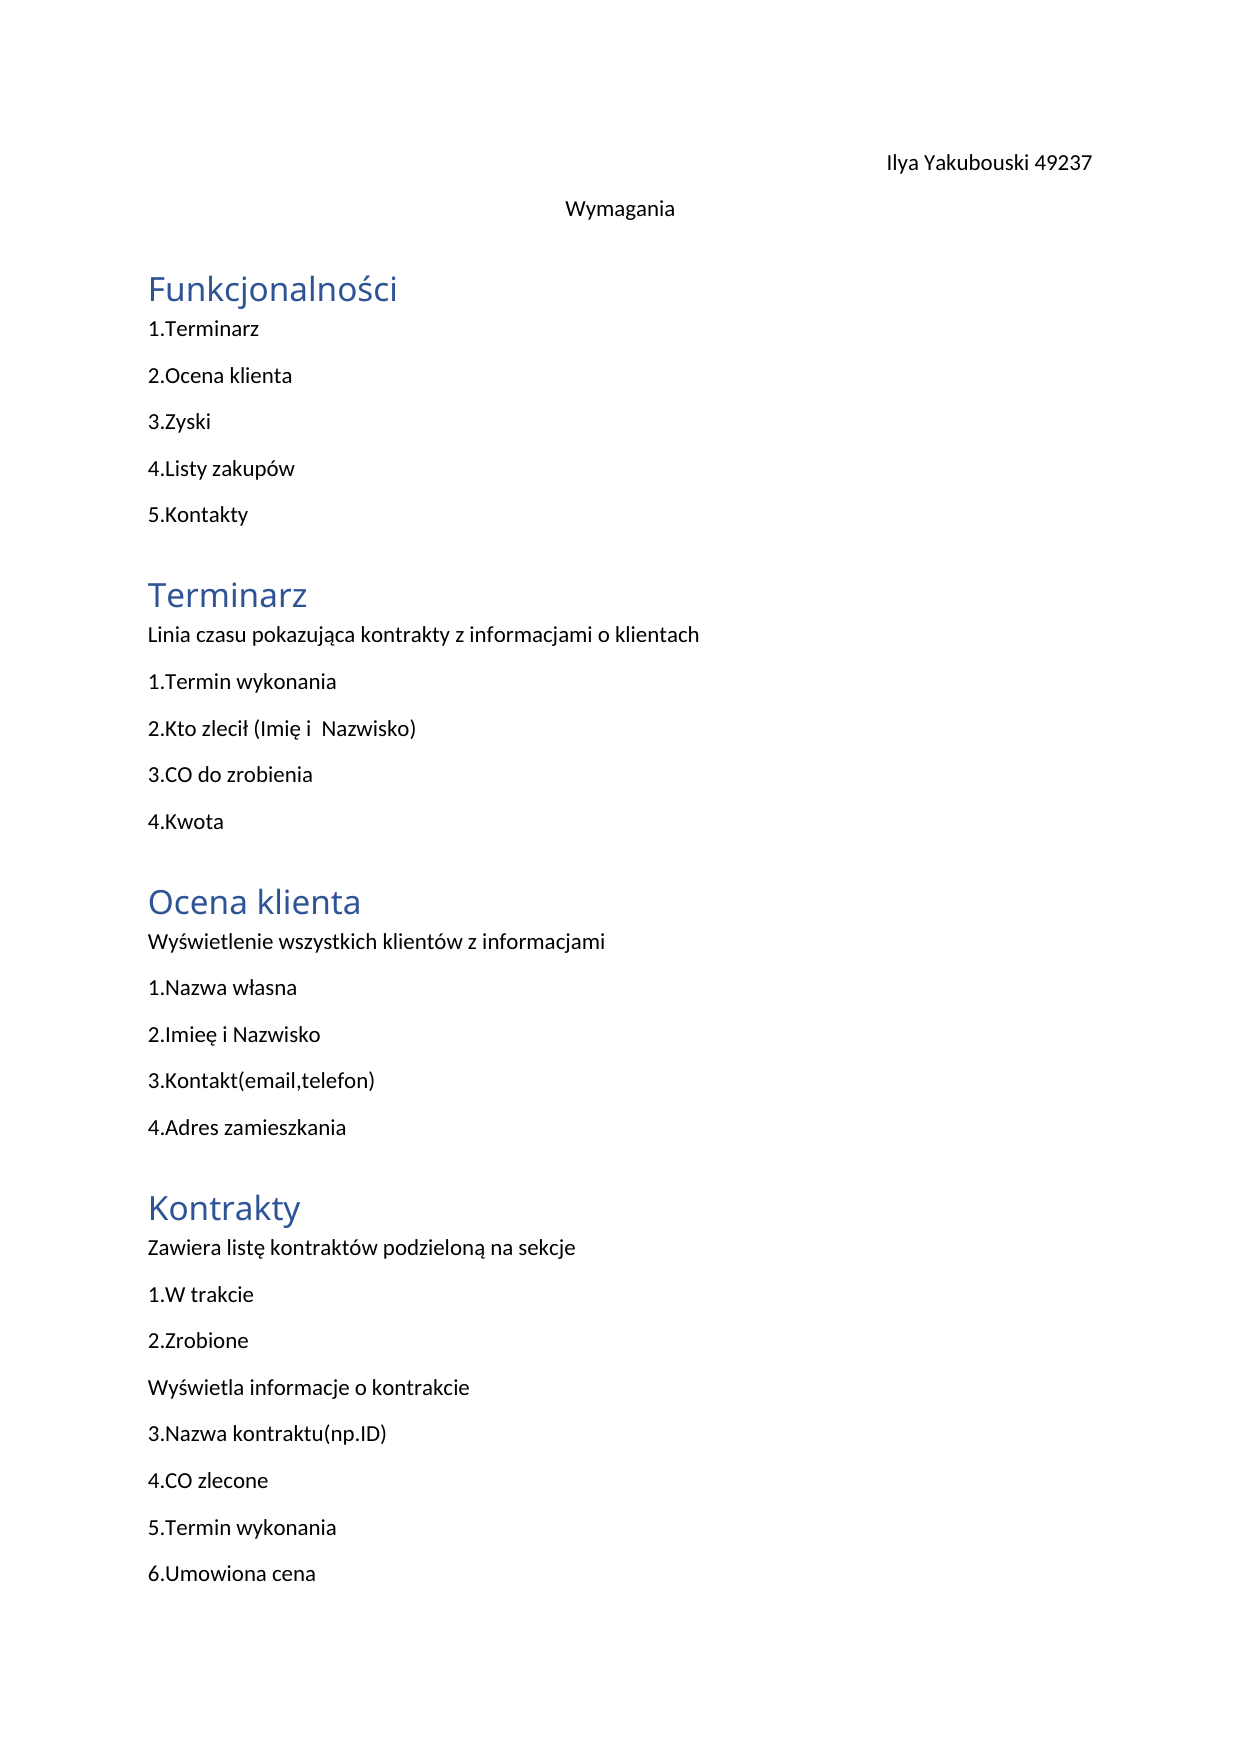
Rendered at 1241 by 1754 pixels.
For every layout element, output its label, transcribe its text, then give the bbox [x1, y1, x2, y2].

text 5.Kontakty [148, 501, 1093, 528]
text 2.Imieę i Nazwisko [148, 1020, 1093, 1048]
text 2.Kto zlecił (Imię i Nazwisko) [148, 714, 1093, 742]
text 1.W trakcie [148, 1280, 1093, 1308]
subtitle Kontrakty [148, 1185, 1093, 1230]
text 6.Umowiona cena [148, 1559, 1093, 1587]
text 2.Ocena klienta [148, 361, 1093, 389]
text 1.Termin wykonania [148, 667, 1093, 695]
text Linia czasu pokazująca kontrakty z informacjami o klientach [148, 621, 1093, 649]
text Ilya Yakubouski 49237 [148, 148, 1093, 176]
text 3.Zyski [148, 407, 1093, 435]
text Wyświetlenie wszystkich klientów z informacjami [148, 927, 1093, 955]
text 5.Termin wykonania [148, 1513, 1093, 1541]
text 3.Nazwa kontraktu(np.ID) [148, 1419, 1093, 1448]
text 3.CO do zrobienia [148, 760, 1093, 788]
subtitle Ocena klienta [148, 878, 1093, 924]
text 2.Zrobione [148, 1326, 1093, 1354]
text 1.Terminarz [148, 314, 1093, 342]
text 3.Kontakt(email,telefon) [148, 1067, 1093, 1095]
subtitle Funkcjonalności [148, 266, 1093, 311]
text Wyświetla informacje o kontrakcie [148, 1373, 1093, 1401]
text Zawiera listę kontraktów podzieloną na sekcje [148, 1233, 1093, 1261]
text Wymagania [148, 194, 1093, 222]
text 4.CO zlecone [148, 1466, 1093, 1494]
text 4.Listy zakupów [148, 454, 1093, 482]
text 4.Kwota [148, 807, 1093, 835]
subtitle Terminarz [148, 572, 1093, 617]
text 1.Nazwa własna [148, 973, 1093, 1002]
text 4.Adres zamieszkania [148, 1113, 1093, 1141]
